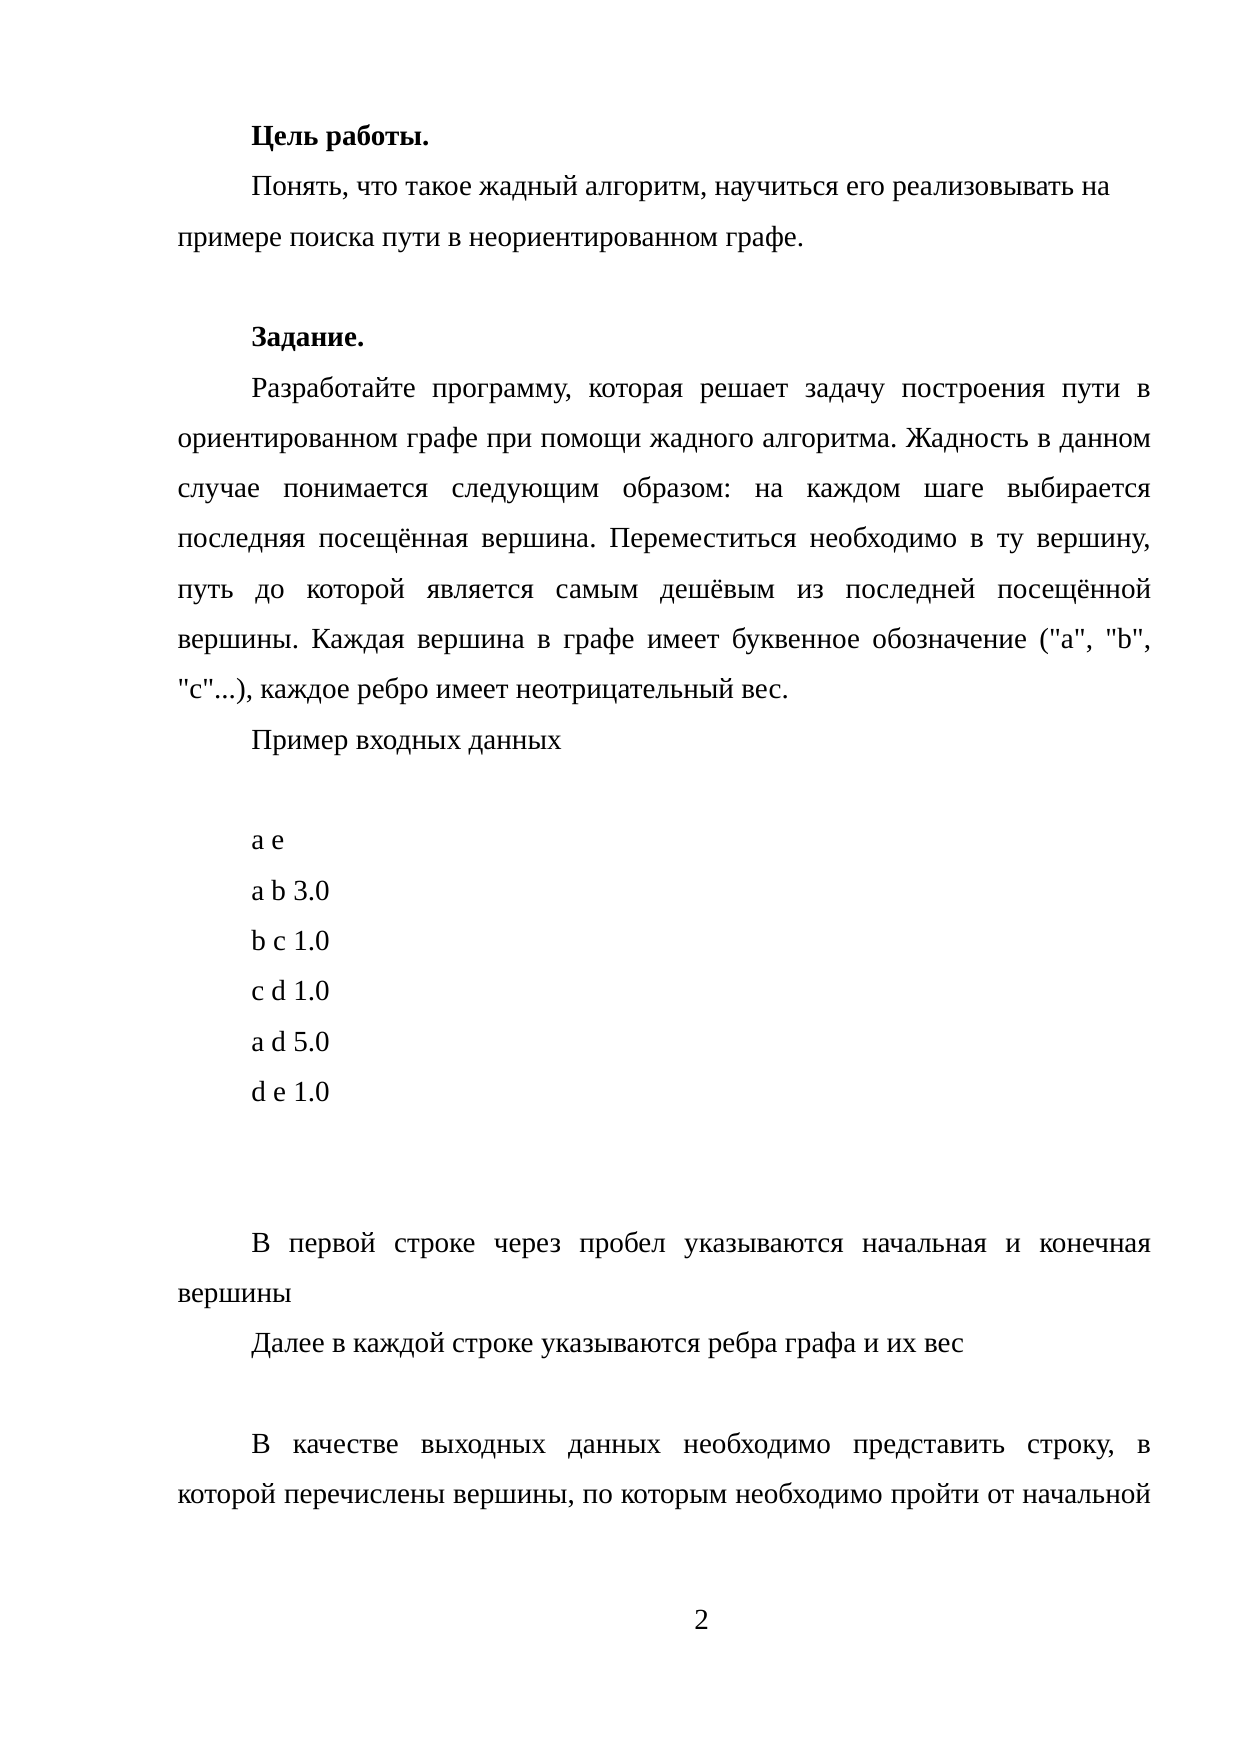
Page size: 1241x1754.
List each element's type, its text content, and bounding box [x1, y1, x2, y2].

text Разработайте программу, которая решает задачу построения пути в ориентированном графе при помощи жадного алгоритма. Жадность в данном случае понимается следующим образом: на каждом шаге выбирается последняя посещённая вершина. Переместиться необходимо в ту вершину, путь до которой является самым дешёвым из последней посещённой вершины. Каждая вершина в графе имеет буквенное обозначение ("a", "b", "c"...), каждое ребро имеет неотрицательный вес. [177, 370, 1152, 705]
text a e [177, 822, 1152, 856]
subtitle Цель работы. [177, 118, 1152, 152]
text a b 3.0 [177, 873, 1152, 906]
text В качестве выходных данных необходимо представить строку, в которой перечислены вершины, по которым необходимо пройти от начальной [177, 1426, 1152, 1510]
text d e 1.0 [177, 1074, 1152, 1108]
text Понять, что такое жадный алгоритм, научиться его реализовывать на примере поиска пути в неориентированном графе. [177, 168, 1152, 252]
text b c 1.0 [177, 923, 1152, 957]
text Далее в каждой строке указываются ребра графа и их вес [177, 1326, 1152, 1359]
text Пример входных данных [177, 722, 1152, 755]
text В первой строке через пробел указываются начальная и конечная вершины [177, 1225, 1152, 1309]
subtitle Задание. [177, 319, 1152, 353]
text c d 1.0 [177, 973, 1152, 1007]
text a d 5.0 [177, 1024, 1152, 1057]
